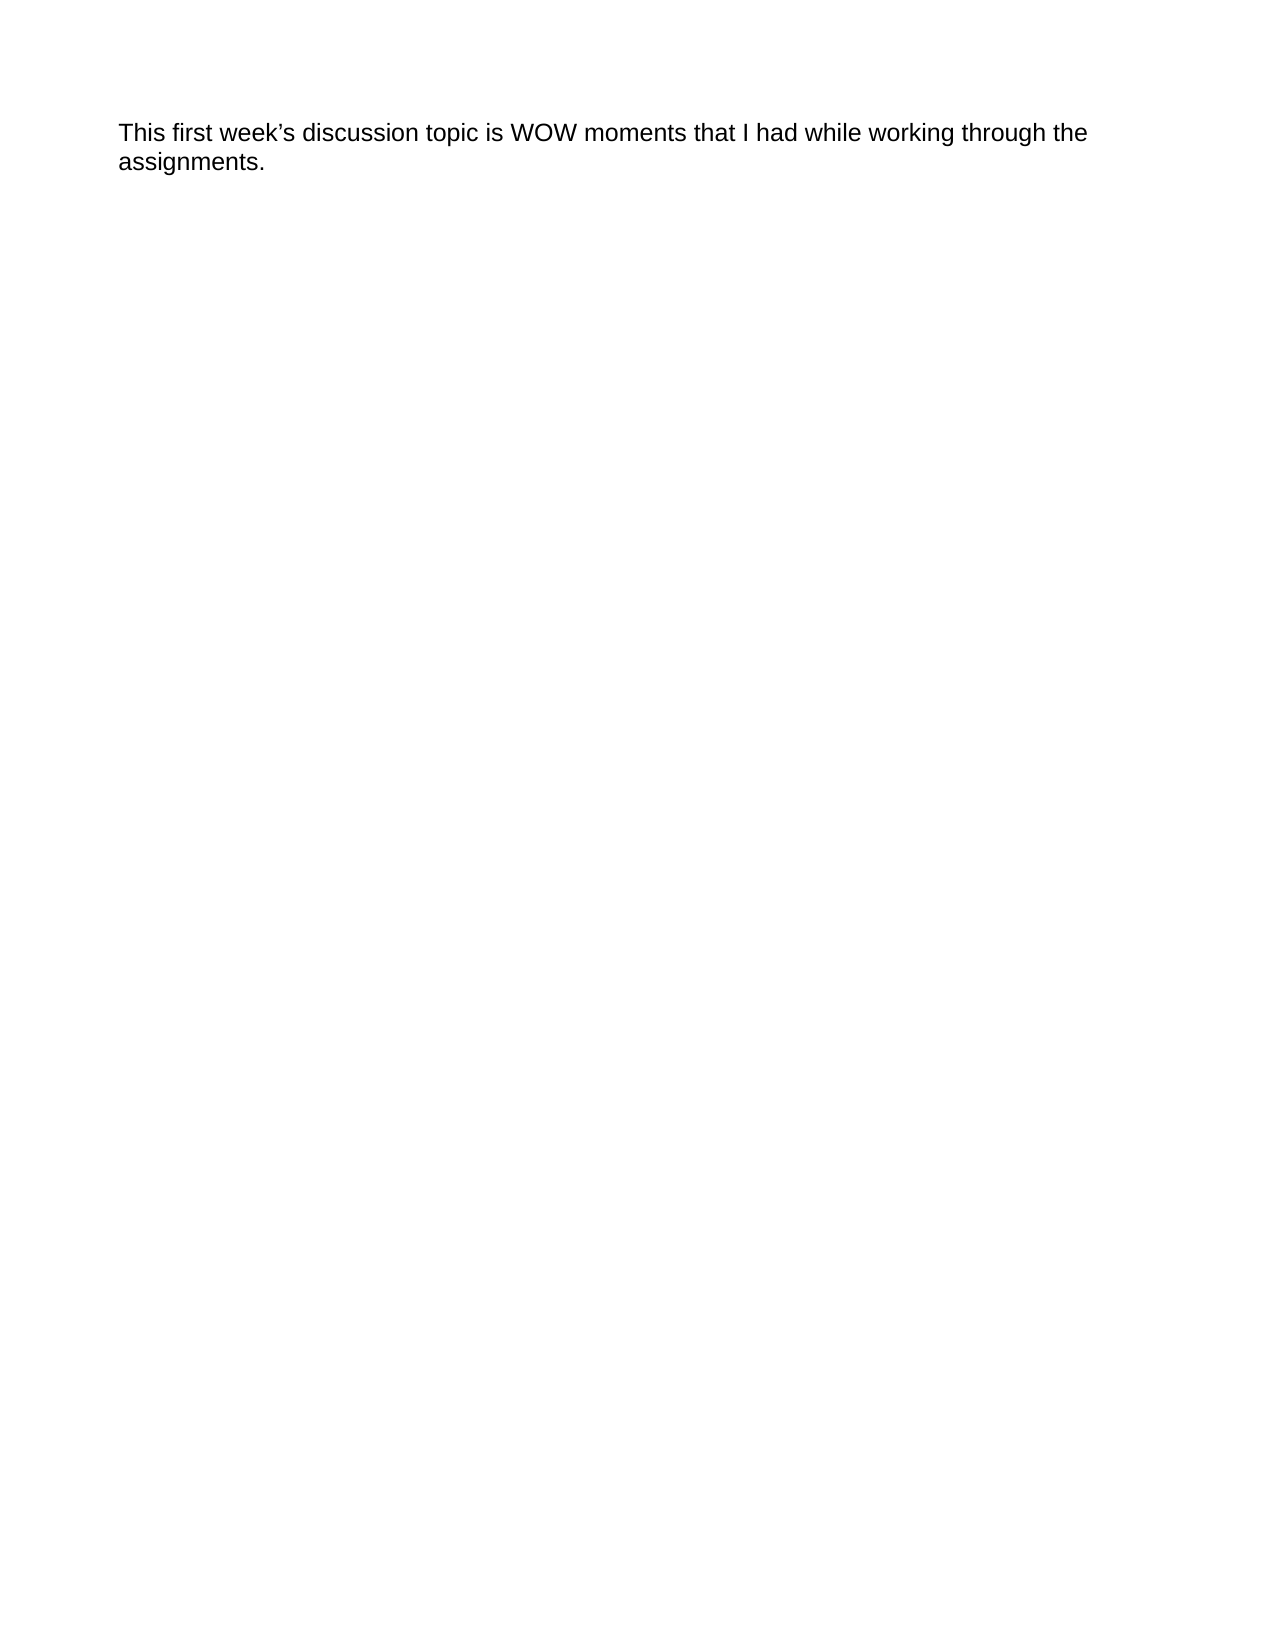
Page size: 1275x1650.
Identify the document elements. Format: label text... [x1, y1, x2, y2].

text This first week’s discussion topic is WOW moments that I had while working through the assignments. [118, 118, 1157, 176]
